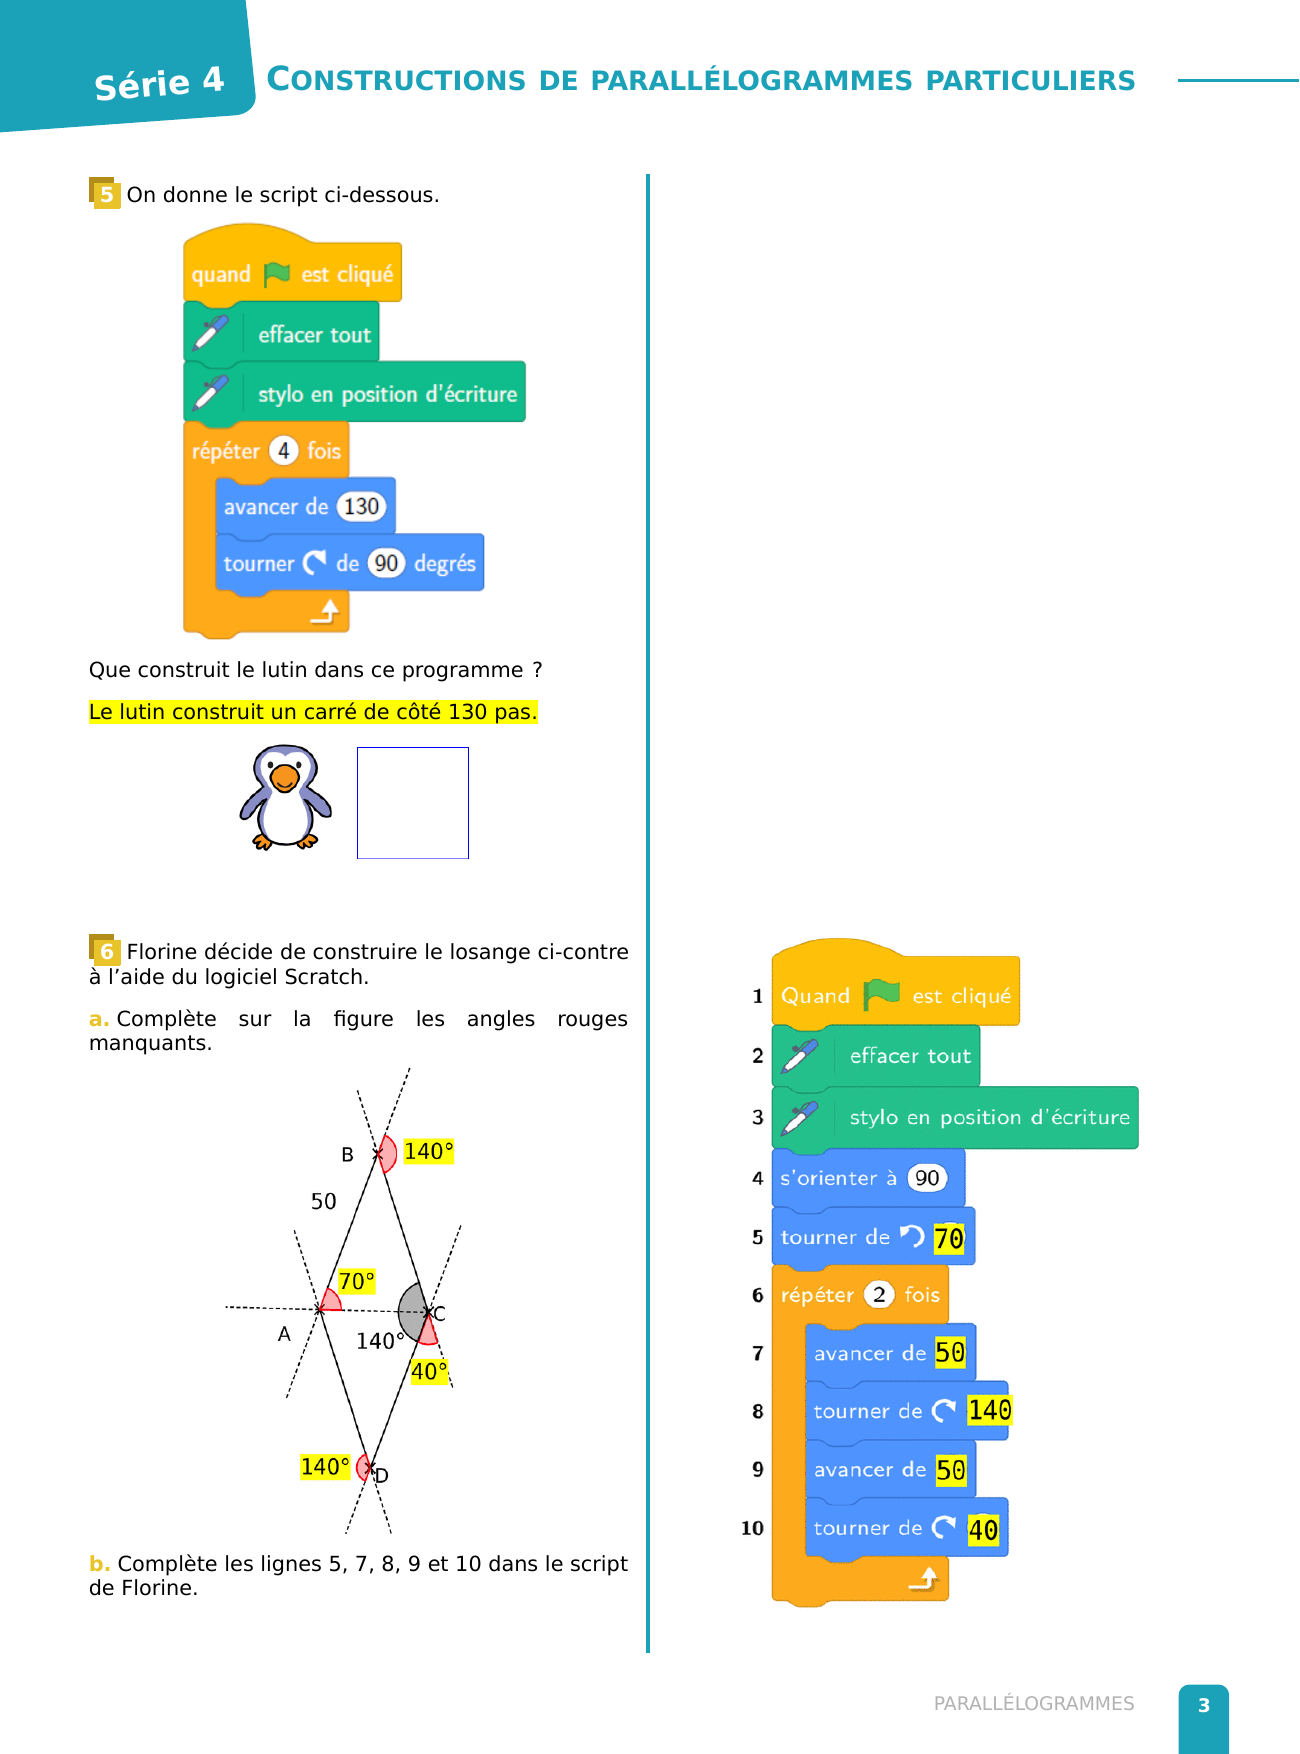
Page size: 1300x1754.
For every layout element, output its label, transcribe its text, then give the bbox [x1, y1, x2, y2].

picture [220, 732, 478, 868]
subtitle On donne le script ci-dessous. [114, 177, 629, 208]
subtitle Que construit le lutin dans ce programme ? [88, 658, 623, 682]
subtitle Florine décide de construire le losange ci‑contre à l’aide du logiciel Scratch. [88, 934, 629, 989]
subtitle Complète les lignes 5, 7, 8, 9 et 10 dans le script de Florine. [88, 1552, 629, 1601]
subtitle Complète sur la figure les angles rouges manquants. [88, 1007, 629, 1055]
picture [724, 930, 1157, 1613]
text Le lutin construit un carré de côté 130 pas. [88, 700, 629, 724]
picture [177, 220, 535, 647]
picture [225, 1067, 487, 1535]
